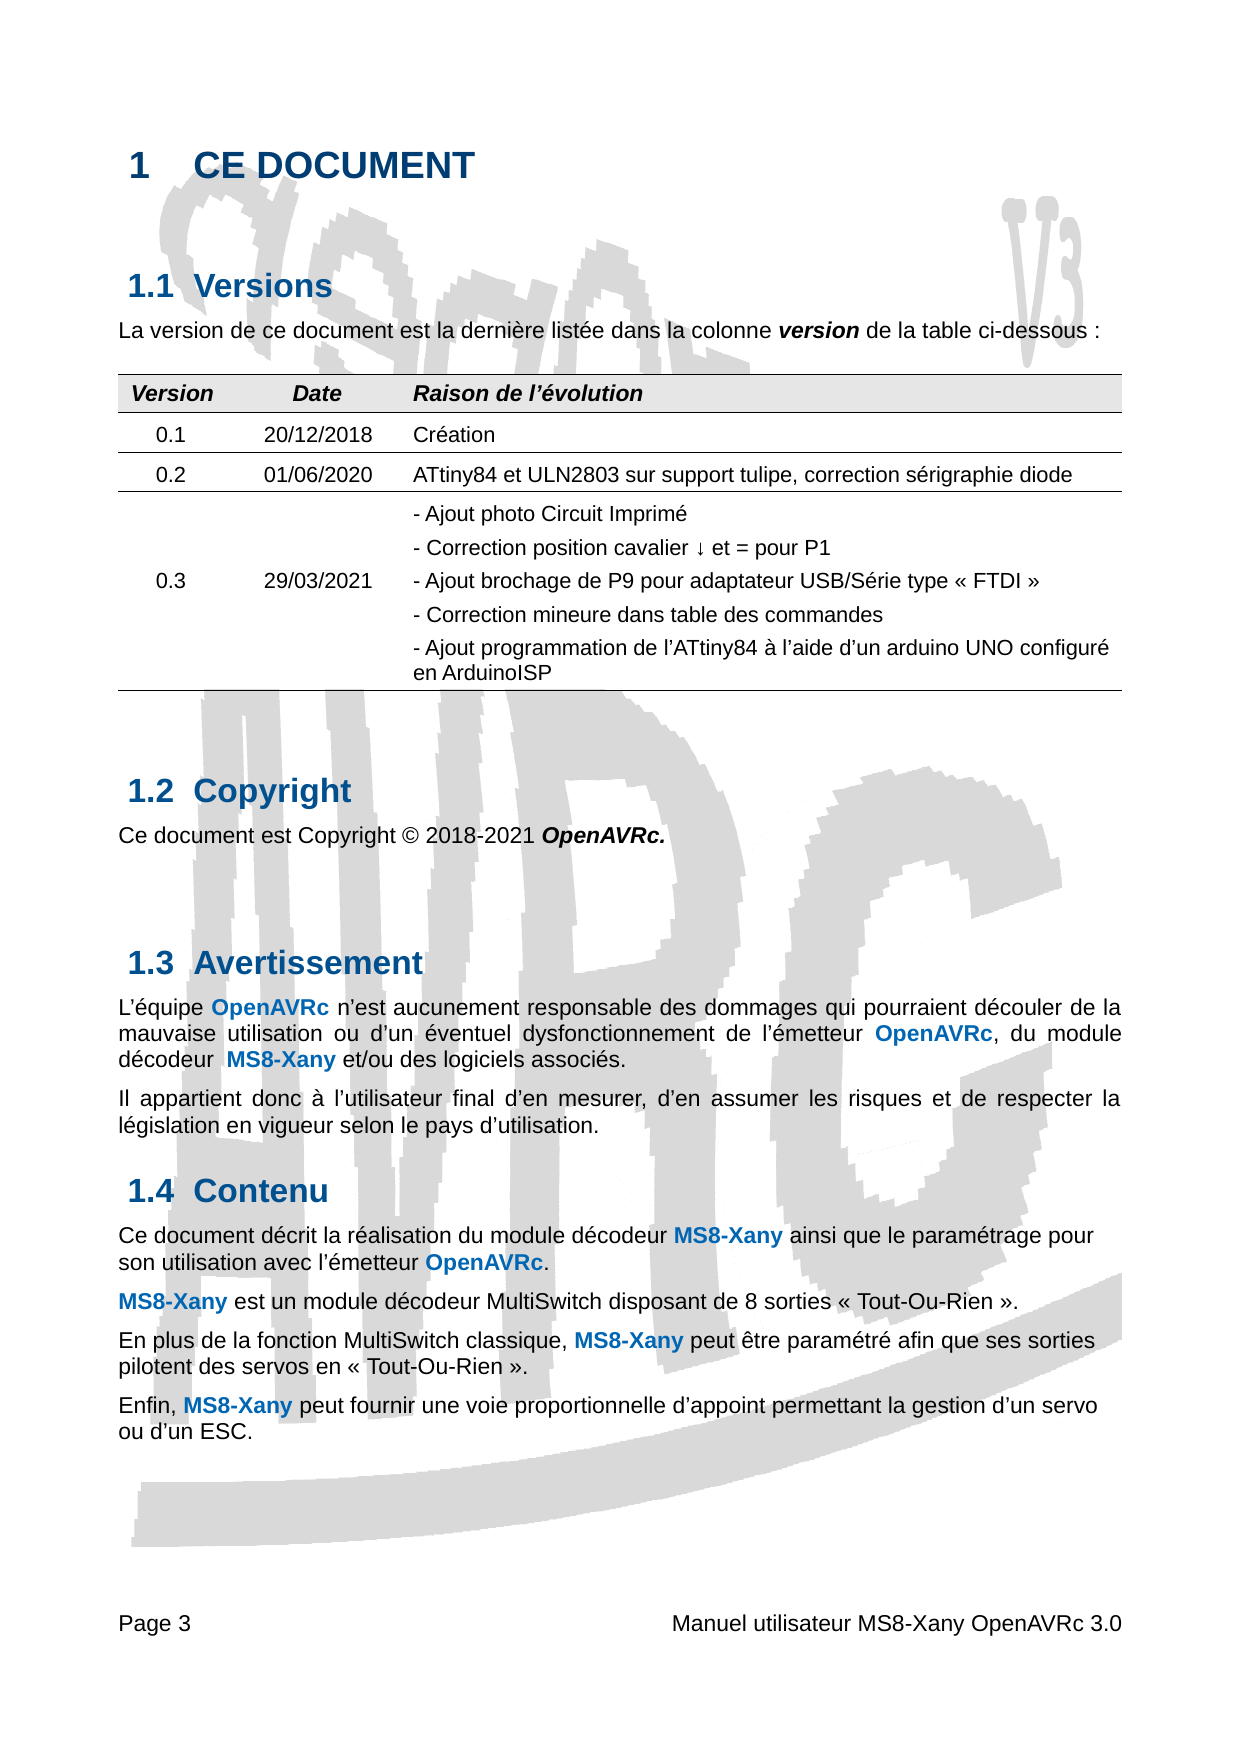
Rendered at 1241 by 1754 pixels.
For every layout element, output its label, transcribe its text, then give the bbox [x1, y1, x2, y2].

subtitle Contenu [118, 1171, 1122, 1210]
text Ce document décrit la réalisation du module décodeur MS8-Xany ainsi que le paramétrage pour son utilisation avec l’émetteur OpenAVRc. [118, 1222, 1122, 1275]
table_cell Création [400, 413, 1122, 452]
subtitle Copyright [118, 771, 1122, 810]
subtitle Versions [118, 266, 1122, 305]
text En plus de la fonction MultiSwitch classique, MS8-Xany peut être paramétré afin que ses sorties pilotent des servos en « Tout-Ou-Rien ». [118, 1327, 1122, 1379]
table_header Version [118, 375, 236, 412]
table_cell 0.2 [118, 453, 236, 491]
table_cell 20/12/2018 [236, 413, 400, 452]
table_cell 0.1 [118, 413, 236, 452]
text Il appartient donc à l’utilisateur final d’en mesurer, d’en assumer les risques et de respecter la législation en vigueur selon le pays d’utilisation. [118, 1085, 1122, 1138]
table_cell 29/03/2021 [236, 492, 400, 689]
text MS8-Xany est un module décodeur MultiSwitch disposant de 8 sorties « Tout-Ou-Rien ». [118, 1288, 1122, 1314]
text La version de ce document est la dernière listée dans la colonne version de la table ci-dessous : [118, 317, 1122, 344]
table_header Raison de l’évolution [400, 375, 1122, 412]
text L’équipe OpenAVRc n’est aucunement responsable des dommages qui pourraient découler de la mauvaise utilisation ou d’un éventuel dysfonctionnement de l’émetteur OpenAVRc, du module décodeur MS8-Xany et/ou des logiciels associés. [118, 994, 1122, 1073]
table_header Date [236, 375, 400, 412]
text Enfin, MS8-Xany peut fournir une voie proportionnelle d’appoint permettant la gestion d’un servo ou d’un ESC. [118, 1392, 1122, 1444]
table_cell 01/06/2020 [236, 453, 400, 491]
subtitle CE DOCUMENT [118, 143, 1122, 187]
table_cell 0.3 [118, 492, 236, 689]
table_cell ATtiny84 et ULN2803 sur support tulipe, correction sérigraphie diode [400, 453, 1122, 491]
subtitle Avertissement [118, 943, 1122, 981]
text Ce document est Copyright © 2018-2021 OpenAVRc. [118, 822, 1122, 849]
table_cell - Ajout photo Circuit Imprimé - Correction position cavalier ↓ et = pour P1 - Ajout brochage de P9 pour adaptateur USB/Série type « FTDI » - Correction mineure dans table des commandes - Ajout programmation de l’ATtiny84 à l’aide d’un arduino UNO configuré en ArduinoISP [400, 492, 1122, 689]
